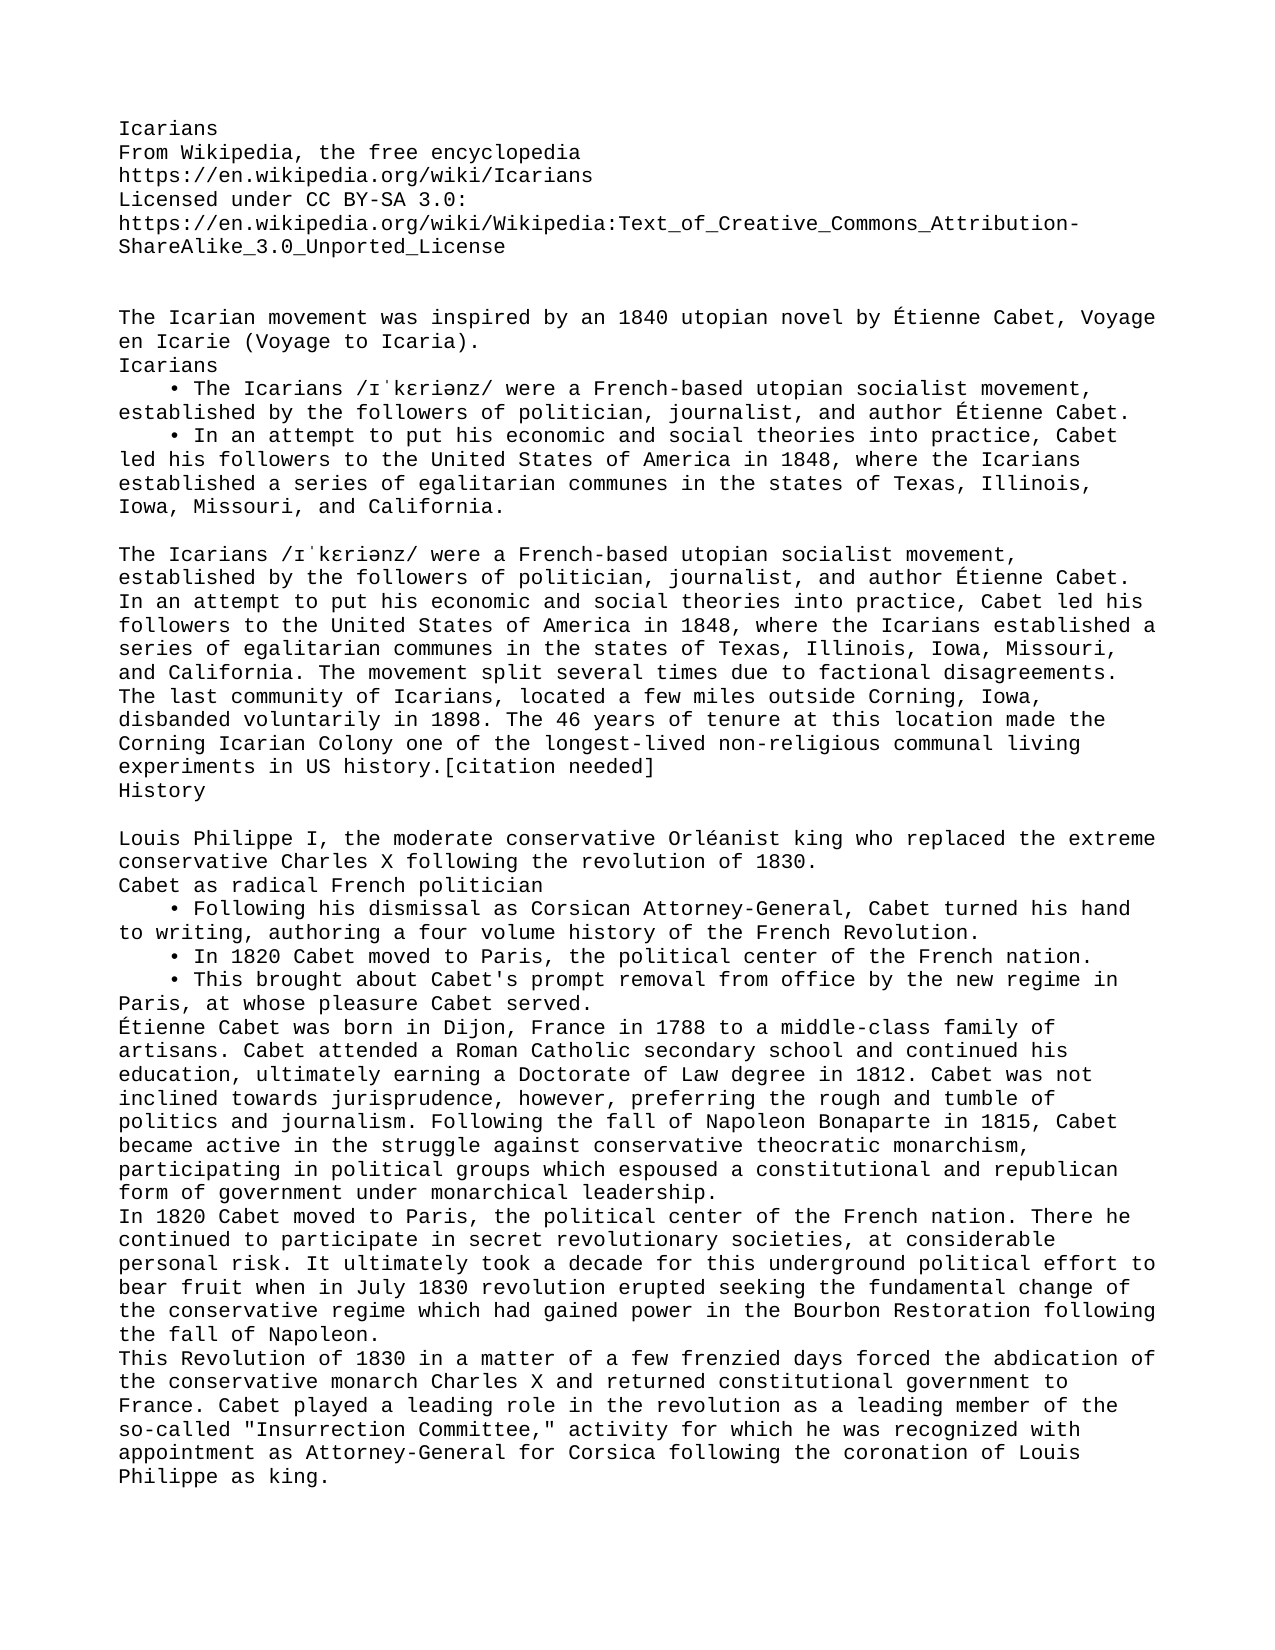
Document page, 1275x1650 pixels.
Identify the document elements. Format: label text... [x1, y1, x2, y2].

text From Wikipedia, the free encyclopedia [118, 142, 1157, 165]
text • In an attempt to put his economic and social theories into practice, Cabet led his followers to the United States of America in 1848, where the Icarians established a series of egalitarian communes in the states of Texas, Illinois, Iowa, Missouri, and California. [118, 426, 1157, 520]
text • The Icarians /ɪˈkɛriənz/ were a French-based utopian socialist movement, established by the followers of politician, journalist, and author Étienne Cabet. [118, 378, 1157, 426]
text In 1820 Cabet moved to Paris, the political center of the French nation. There he continued to participate in secret revolutionary societies, at considerable personal risk. It ultimately took a decade for this underground political effort to bear fruit when in July 1830 revolution erupted seeking the fundamental change of the conservative regime which had gained power in the Bourbon Restoration following the fall of Napoleon. [118, 1206, 1157, 1348]
text History [118, 780, 1157, 804]
text Icarians [118, 354, 1157, 378]
text https://en.wikipedia.org/wiki/Icarians [118, 165, 1157, 189]
text Louis Philippe I, the moderate conservative Orléanist king who replaced the extreme conservative Charles X following the revolution of 1830. [118, 827, 1157, 875]
text • In 1820 Cabet moved to Paris, the political center of the French nation. [118, 946, 1157, 969]
text Icarians [118, 118, 1157, 142]
text The Icarians /ɪˈkɛriənz/ were a French-based utopian socialist movement, established by the followers of politician, journalist, and author Étienne Cabet. In an attempt to put his economic and social theories into practice, Cabet led his followers to the United States of America in 1848, where the Icarians established a series of egalitarian communes in the states of Texas, Illinois, Iowa, Missouri, and California. The movement split several times due to factional disagreements. [118, 544, 1157, 686]
text • This brought about Cabet's prompt removal from office by the new regime in Paris, at whose pleasure Cabet served. [118, 969, 1157, 1017]
text This Revolution of 1830 in a matter of a few frenzied days forced the abdication of the conservative monarch Charles X and returned constitutional government to France. Cabet played a leading role in the revolution as a leading member of the so-called "Insurrection Committee," activity for which he was recognized with appointment as Attorney-General for Corsica following the coronation of Louis Philippe as king. [118, 1348, 1157, 1489]
text Licensed under CC BY-SA 3.0: [118, 189, 1157, 213]
text Cabet as radical French politician [118, 875, 1157, 898]
text The Icarian movement was inspired by an 1840 utopian novel by Étienne Cabet, Voyage en Icarie (Voyage to Icaria). [118, 307, 1157, 354]
text The last community of Icarians, located a few miles outside Corning, Iowa, disbanded voluntarily in 1898. The 46 years of tenure at this location made the Corning Icarian Colony one of the longest-lived non-religious communal living experiments in US history.[citation needed] [118, 686, 1157, 780]
text Étienne Cabet was born in Dijon, France in 1788 to a middle-class family of artisans. Cabet attended a Roman Catholic secondary school and continued his education, ultimately earning a Doctorate of Law degree in 1812. Cabet was not inclined towards jurisprudence, however, preferring the rough and tumble of politics and journalism. Following the fall of Napoleon Bonaparte in 1815, Cabet became active in the struggle against conservative theocratic monarchism, participating in political groups which espoused a constitutional and republican form of government under monarchical leadership. [118, 1017, 1157, 1206]
text • Following his dismissal as Corsican Attorney-General, Cabet turned his hand to writing, authoring a four volume history of the French Revolution. [118, 898, 1157, 946]
text https://en.wikipedia.org/wiki/Wikipedia:Text_of_Creative_Commons_Attribution-ShareAlike_3.0_Unported_License [118, 213, 1157, 260]
